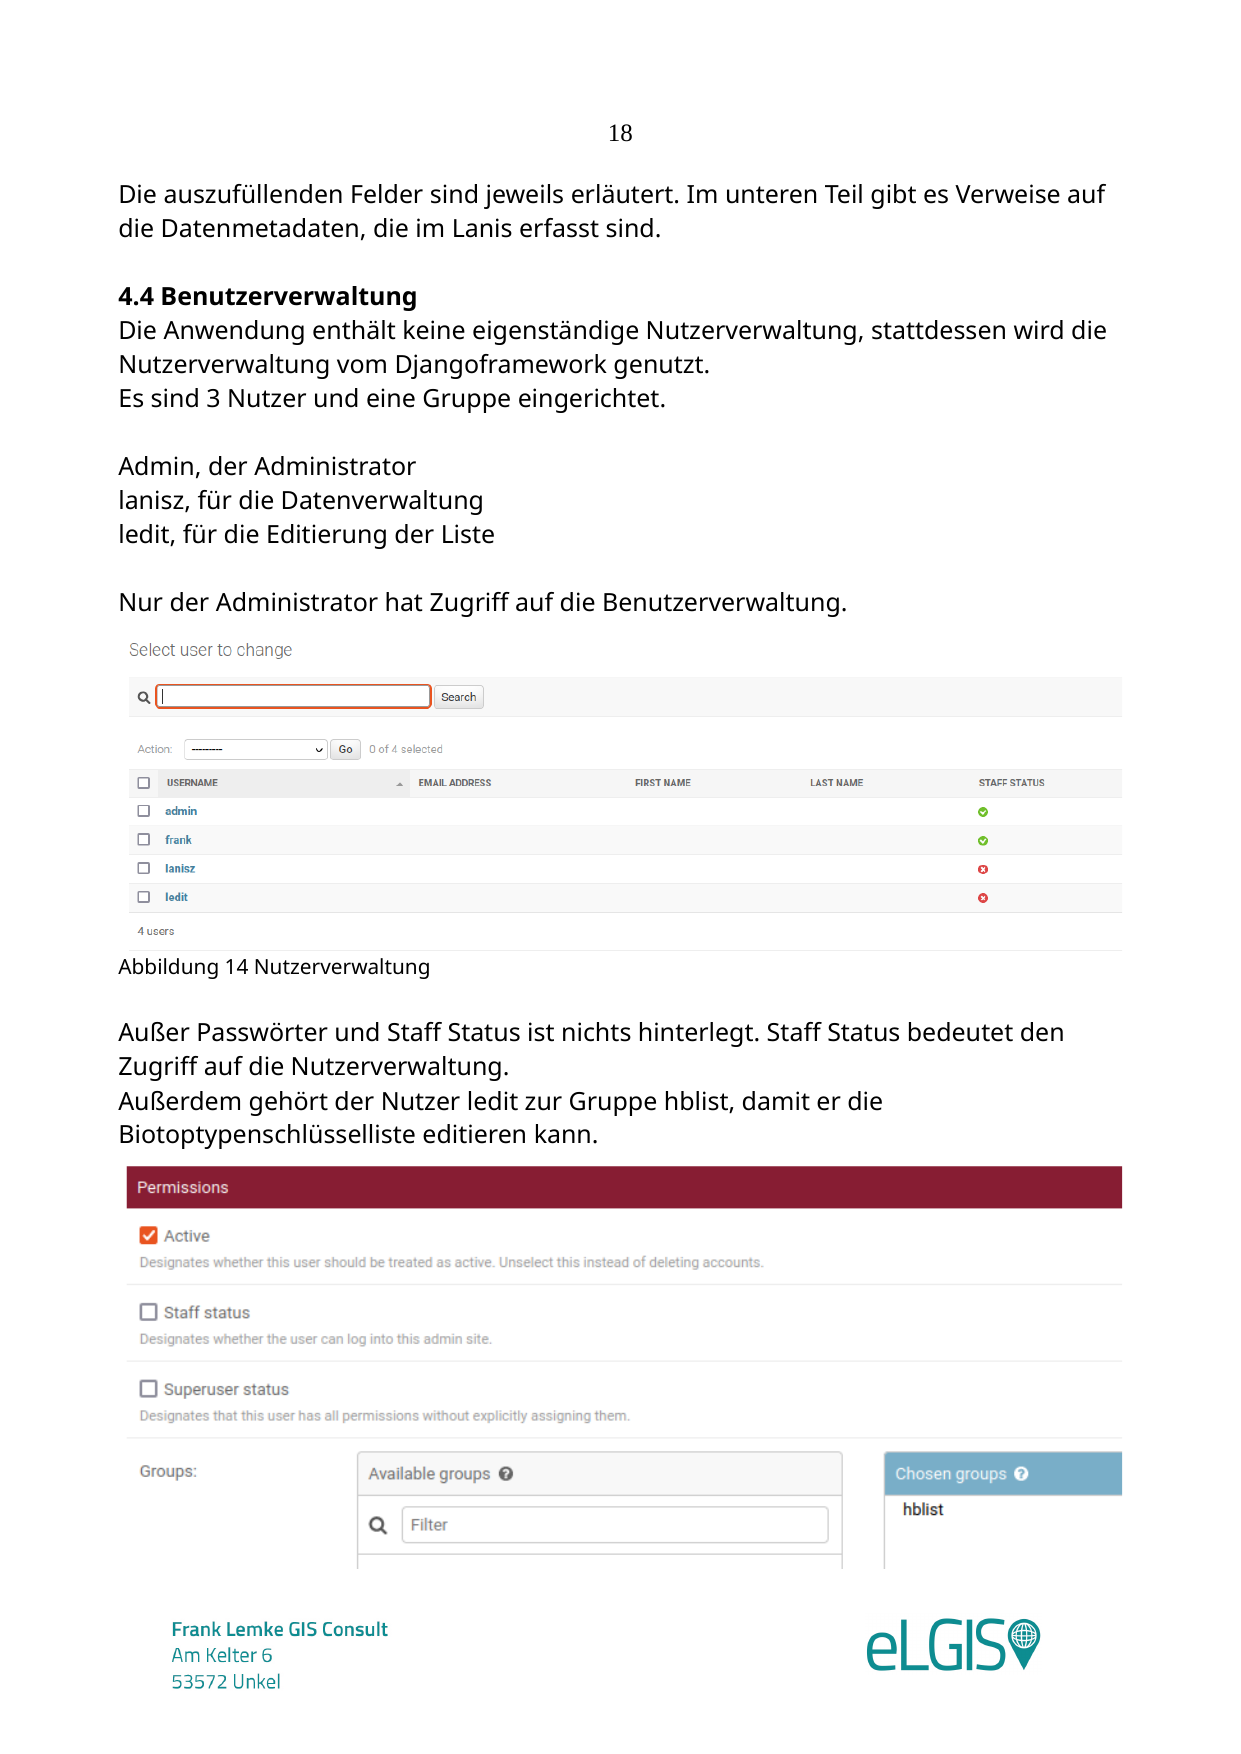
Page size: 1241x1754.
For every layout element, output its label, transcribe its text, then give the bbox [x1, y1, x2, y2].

picture [118, 1151, 1123, 1569]
text Nur der Administrator hat Zugriff auf die Benutzerverwaltung. [118, 585, 1122, 619]
text lanisz, für die Datenverwaltung [118, 483, 1122, 517]
picture [864, 1613, 1042, 1675]
text Die auszufüllenden Felder sind jeweils erläutert. Im unteren Teil gibt es Verweise auf die Datenmetadaten, die im Lanis erfasst sind. [118, 176, 1122, 244]
text Admin, der Administrator [118, 449, 1122, 483]
text [118, 619, 1122, 624]
picture [161, 1608, 398, 1705]
text Außerdem gehört der Nutzer ledit zur Gruppe hblist, damit er die Biotoptypenschlüsselliste editieren kann. [118, 1083, 1122, 1151]
text Außer Passwörter und Staff Status ist nichts hinterlegt. Staff Status bedeutet den Zugriff auf die Nutzerverwaltung. [118, 1015, 1122, 1083]
picture [118, 624, 1123, 953]
text Es sind 3 Nutzer und eine Gruppe eingerichtet. [118, 381, 1122, 415]
text Die Anwendung enthält keine eigenständige Nutzerverwaltung, stattdessen wird die Nutzerverwaltung vom Djangoframework genutzt. [118, 313, 1122, 381]
text Abbildung 14 Nutzerverwaltung [118, 953, 1122, 981]
text ledit, für die Editierung der Liste [118, 517, 1122, 551]
text 4.4 Benutzerverwaltung [118, 278, 1122, 313]
